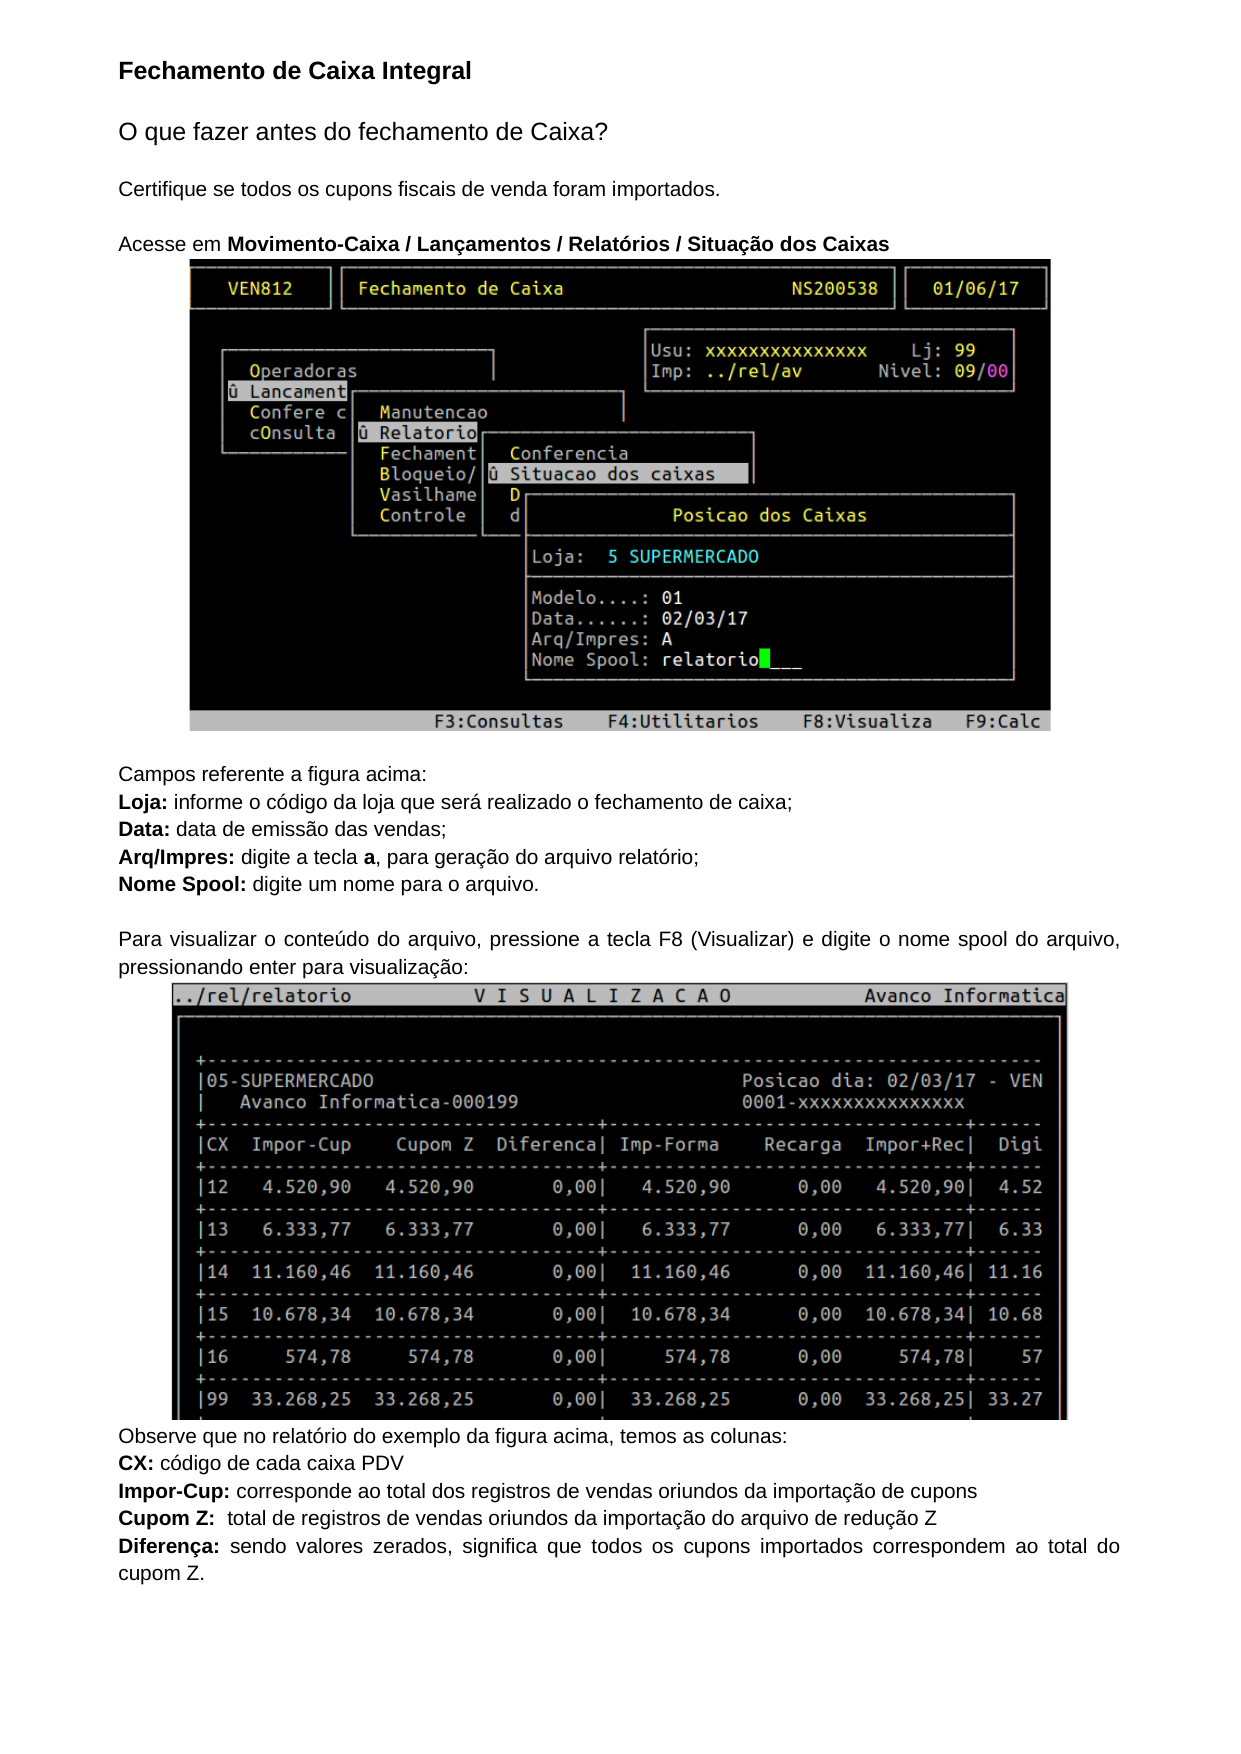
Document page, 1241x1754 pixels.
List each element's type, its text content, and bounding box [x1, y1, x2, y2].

text Para visualizar o conteúdo do arquivo, pressione a tecla F8 (Visualizar) e digite o nome spool do arquivo, pressionando enter para visualização: [118, 927, 1122, 978]
picture [171, 982, 1069, 1420]
text Acesse em Movimento-Caixa / Lançamentos / Relatórios / Situação dos Caixas [118, 232, 1122, 256]
text CX: código de cada caixa PDV [118, 1451, 1122, 1475]
text Certifique se todos os cupons fiscais de venda foram importados. [118, 177, 1122, 201]
text Arq/Impres: digite a tecla a, para geração do arquivo relatório; [118, 844, 1122, 868]
text Nome Spool: digite um nome para o arquivo. [118, 872, 1122, 896]
text Cupom Z: total de registros de vendas oriundos da importação do arquivo de redução Z [118, 1506, 1122, 1530]
picture [189, 259, 1051, 731]
text Loja: informe o código da loja que será realizado o fechamento de caixa; [118, 789, 1122, 813]
text Campos referente a figura acima: [118, 762, 1122, 786]
text O que fazer antes do fechamento de Caixa? [118, 117, 1122, 146]
text Data: data de emissão das vendas; [118, 817, 1122, 841]
text Fechamento de Caixa Integral [118, 56, 1122, 85]
text Observe que no relatório do exemplo da figura acima, temos as colunas: [118, 982, 1122, 1447]
text Diferença: sendo valores zerados, significa que todos os cupons importados correspondem ao total do cupom Z. [118, 1533, 1122, 1585]
text Impor-Cup: corresponde ao total dos registros de vendas oriundos da importação de cupons [118, 1478, 1122, 1502]
